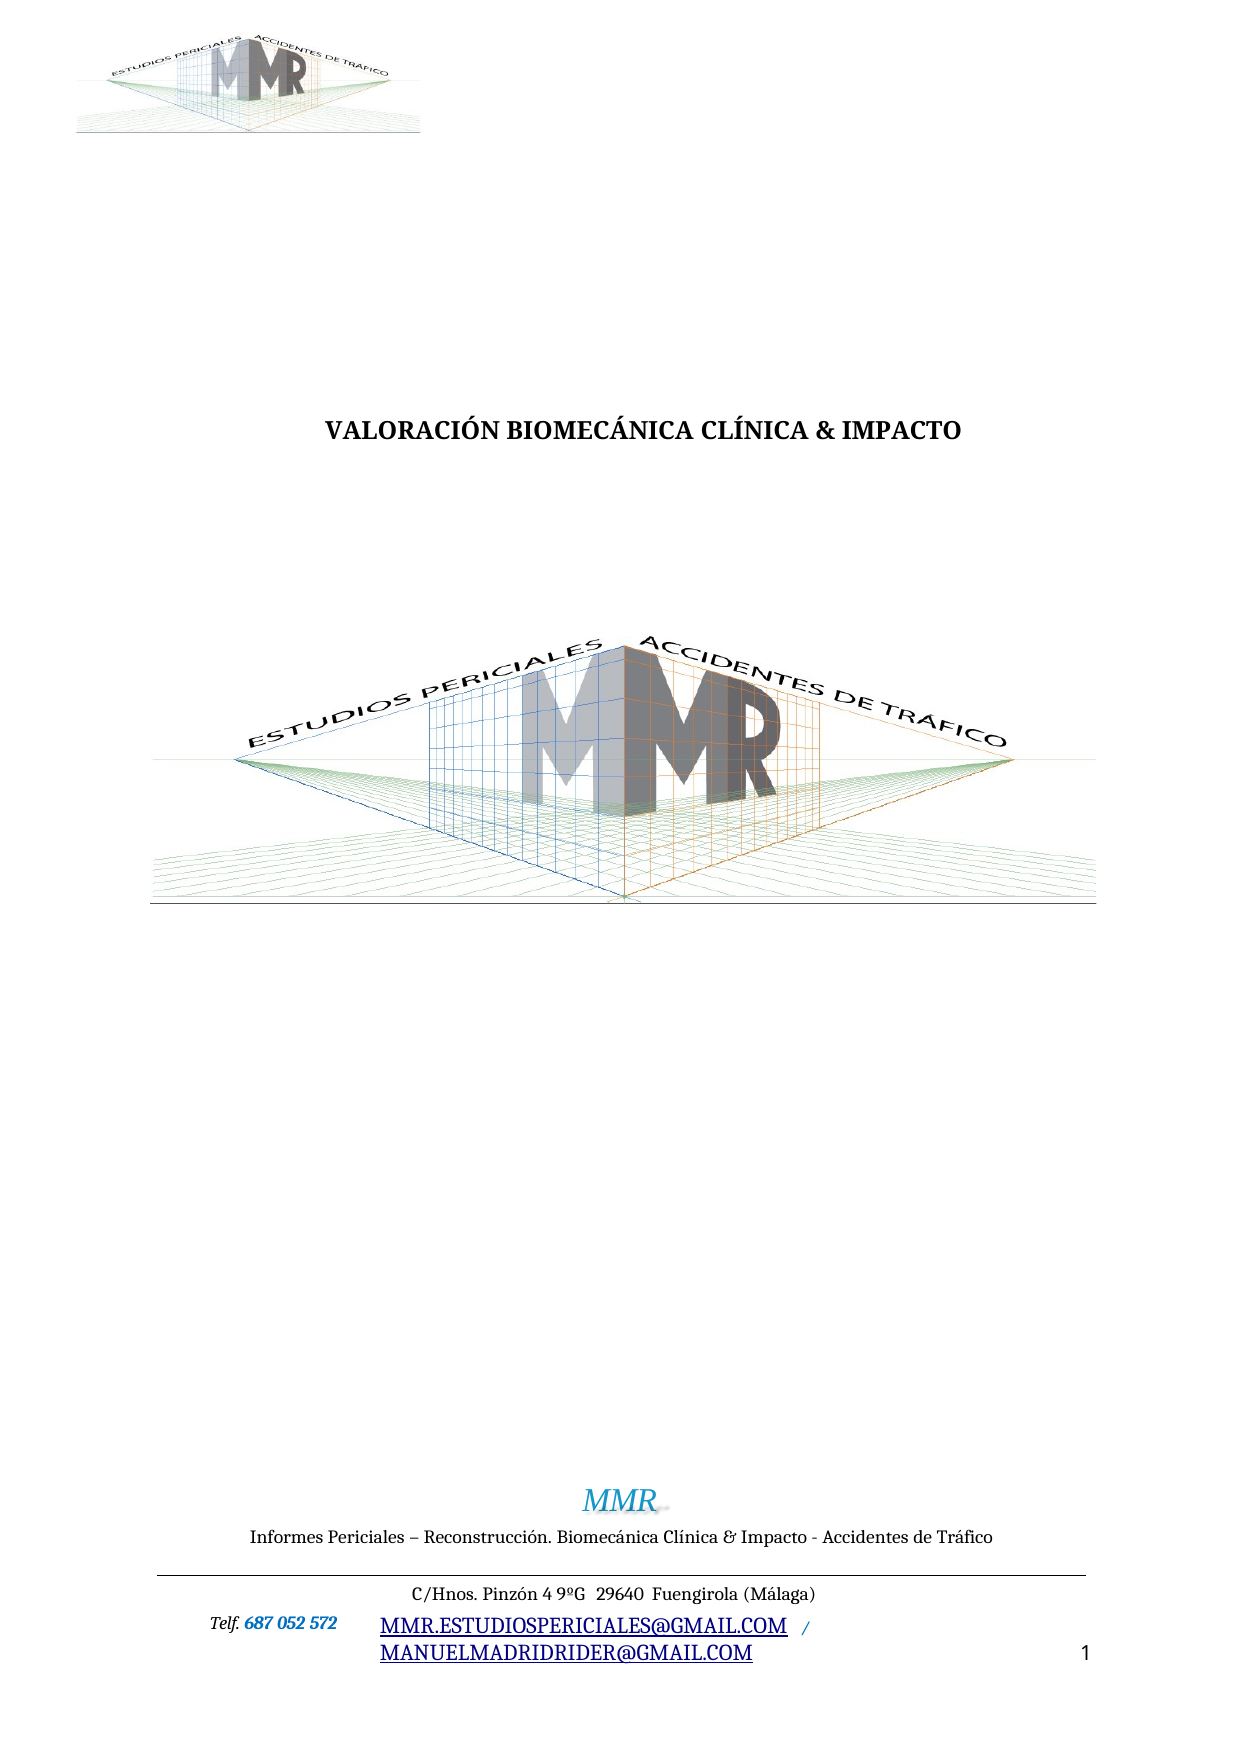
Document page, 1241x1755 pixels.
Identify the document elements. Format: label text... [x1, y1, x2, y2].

subtitle VALORACIÓN BIOMECÁNICA CLÍNICA & IMPACTO [135, 413, 1152, 447]
